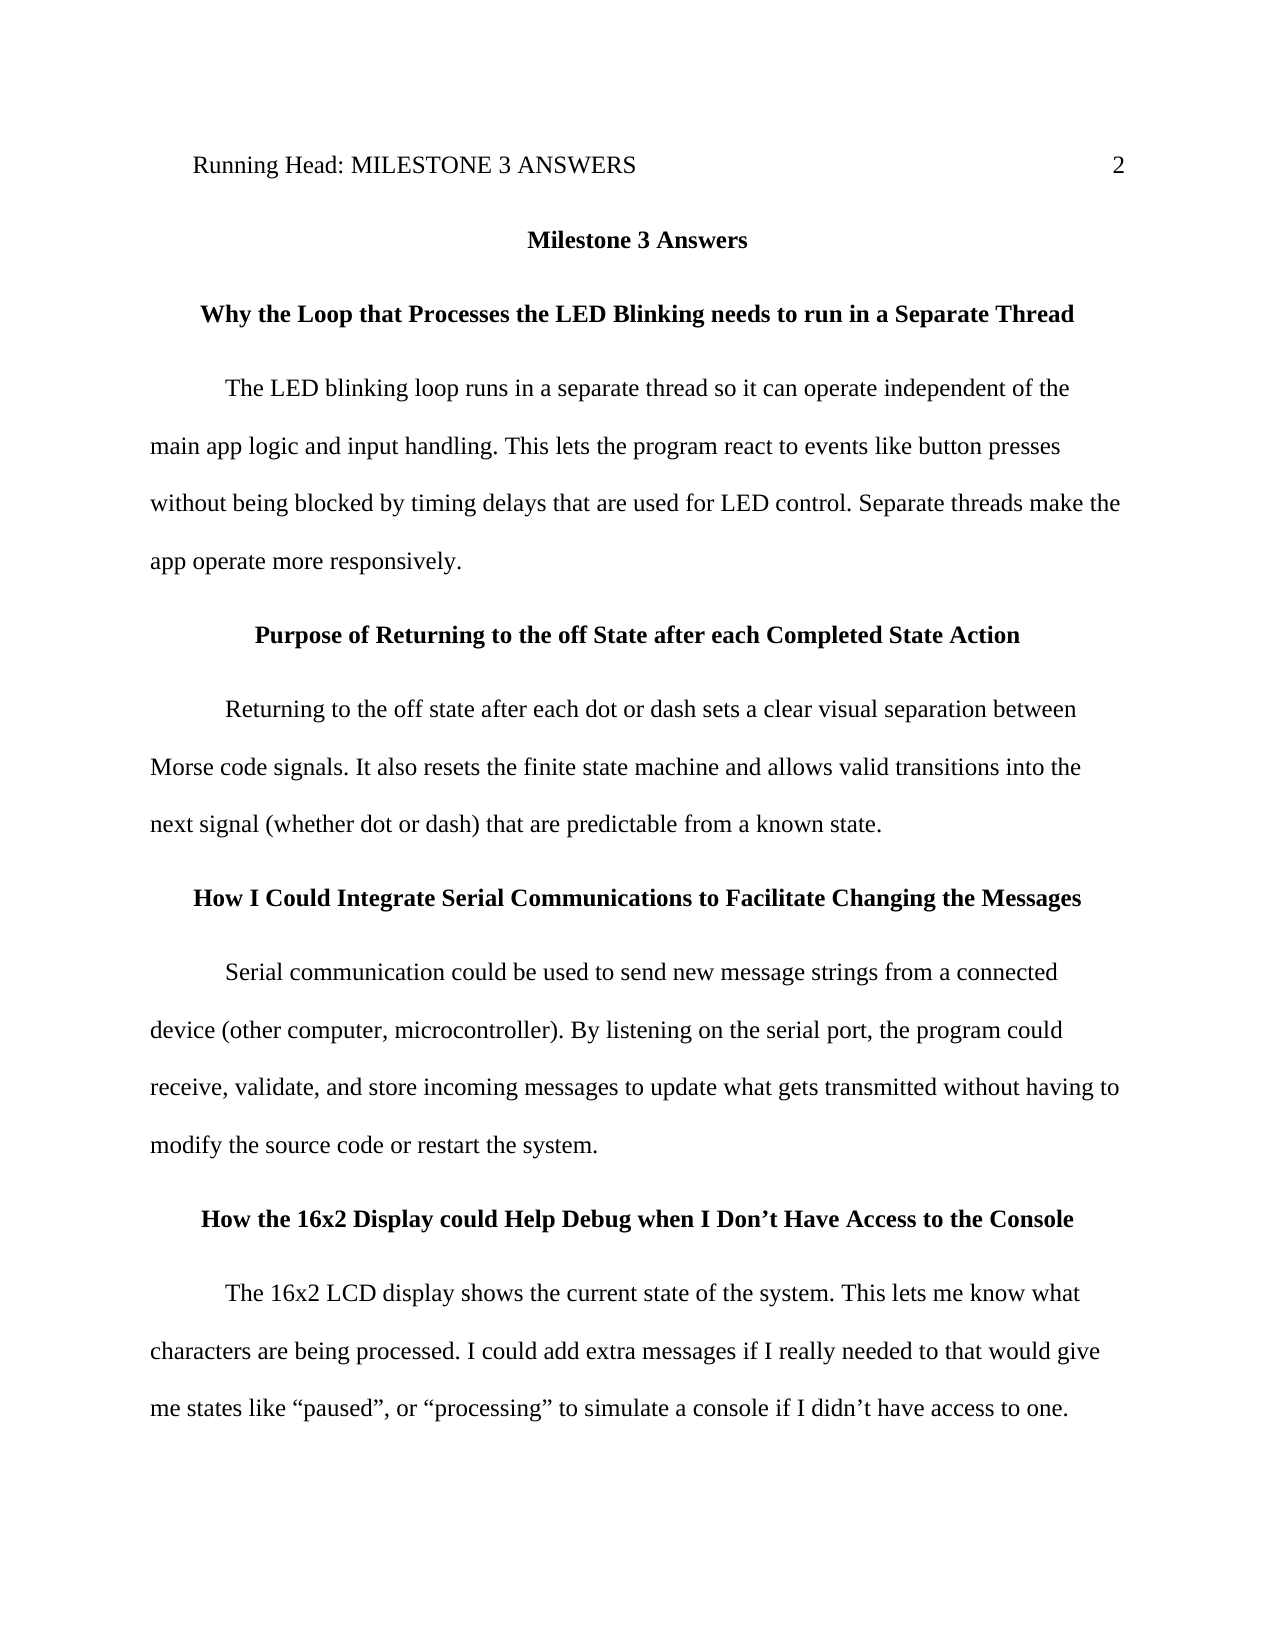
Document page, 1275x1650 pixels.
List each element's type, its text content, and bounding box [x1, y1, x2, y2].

text The 16x2 LCD display shows the current state of the system. This lets me know what characters are being processed. I could add extra messages if I really needed to that would give me states like “paused”, or “processing” to simulate a console if I didn’t have access to one. [150, 1278, 1125, 1422]
text Milestone 3 Answers [150, 225, 1125, 254]
text The LED blinking loop runs in a separate thread so it can operate independent of the main app logic and input handling. This lets the program react to events like button presses without being blocked by timing delays that are used for LED control. Separate threads make the app operate more responsively. [150, 373, 1125, 574]
text Returning to the off state after each dot or dash sets a clear visual separation between Morse code signals. It also resets the finite state machine and allows valid transitions into the next signal (whether dot or dash) that are predictable from a known state. [150, 694, 1125, 838]
text Serial communication could be used to send new message strings from a connected device (other computer, microcontroller). By listening on the serial port, the program could receive, validate, and store incoming messages to update what gets transmitted without having to modify the source code or restart the system. [150, 957, 1125, 1159]
text Purpose of Returning to the off State after each Completed State Action [150, 620, 1125, 649]
text How I Could Integrate Serial Communications to Facilitate Changing the Messages [150, 883, 1125, 912]
text How the 16x2 Display could Help Debug when I Don’t Have Access to the Console [150, 1204, 1125, 1233]
text Why the Loop that Processes the LED Blinking needs to run in a Separate Thread [150, 299, 1125, 328]
